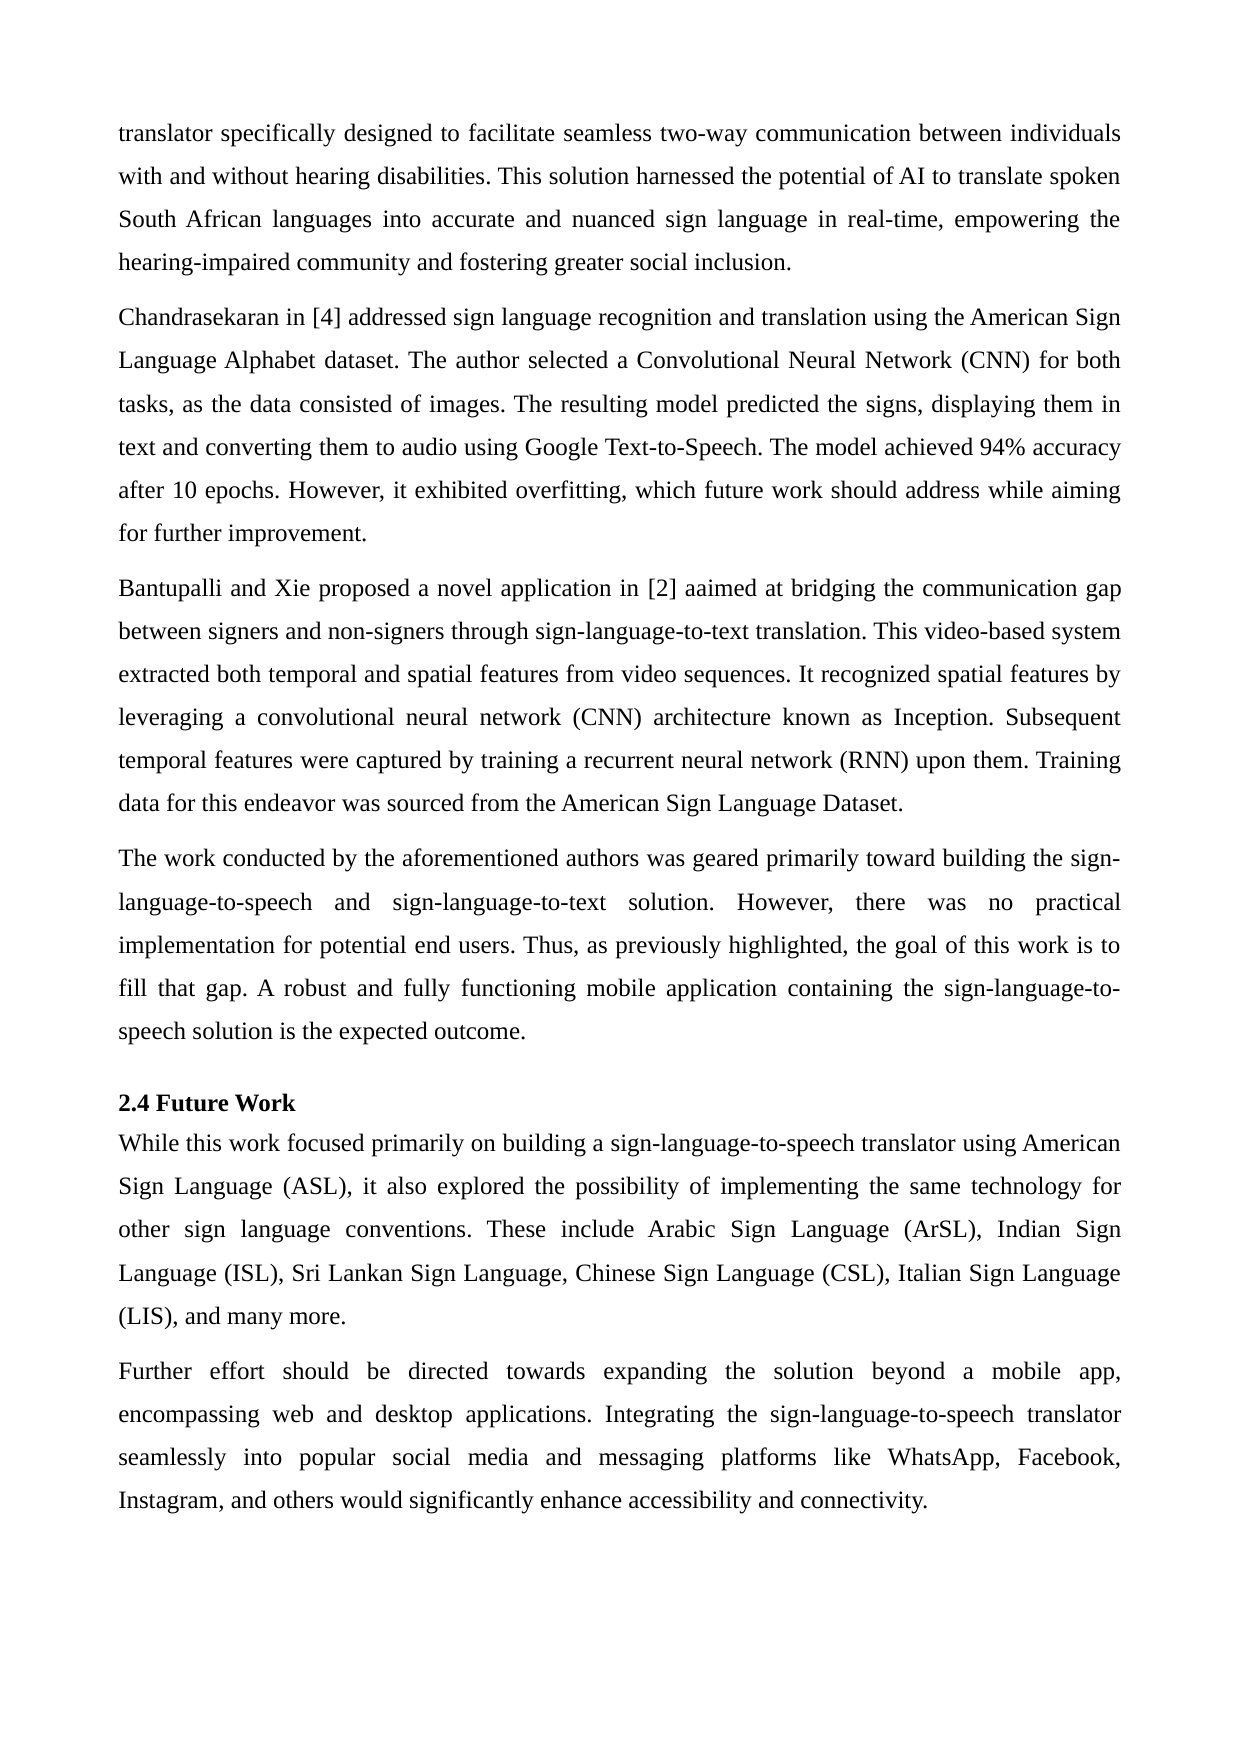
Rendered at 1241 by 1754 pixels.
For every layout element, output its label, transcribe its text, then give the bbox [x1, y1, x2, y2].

text The work conducted by the aforementioned authors was geared primarily toward building the sign-language-to-speech and sign-language-to-text solution. However, there was no practical implementation for potential end users. Thus, as previously highlighted, the goal of this work is to fill that gap. A robust and fully functioning mobile application containing the sign-language-to-speech solution is the expected outcome. [118, 843, 1122, 1045]
text Bantupalli and Xie proposed a novel application in [2] aaimed at bridging the communication gap between signers and non-signers through sign-language-to-text translation. This video-based system extracted both temporal and spatial features from video sequences. It recognized spatial features by leveraging a convolutional neural network (CNN) architecture known as Inception. Subsequent temporal features were captured by training a recurrent neural network (RNN) upon them. Training data for this endeavor was sourced from the American Sign Language Dataset. [118, 573, 1122, 817]
text Further effort should be directed towards expanding the solution beyond a mobile app, encompassing web and desktop applications. Integrating the sign-language-to-speech translator seamlessly into popular social media and messaging platforms like WhatsApp, Facebook, Instagram, and others would significantly enhance accessibility and connectivity. [118, 1356, 1122, 1514]
text translator specifically designed to facilitate seamless two-way communication between individuals with and without hearing disabilities. This solution harnessed the potential of AI to translate spoken South African languages into accurate and nuanced sign language in real-time, empowering the hearing-impaired community and fostering greater social inclusion. [118, 118, 1122, 276]
text 2.4 Future Work [118, 1088, 1122, 1117]
text While this work focused primarily on building a sign-language-to-speech translator using American Sign Language (ASL), it also explored the possibility of implementing the same technology for other sign language conventions. These include Arabic Sign Language (ArSL), Indian Sign Language (ISL), Sri Lankan Sign Language, Chinese Sign Language (CSL), Italian Sign Language (LIS), and many more. [118, 1128, 1122, 1329]
text Chandrasekaran in [4] addressed sign language recognition and translation using the American Sign Language Alphabet dataset. The author selected a Convolutional Neural Network (CNN) for both tasks, as the data consisted of images. The resulting model predicted the signs, displaying them in text and converting them to audio using Google Text-to-Speech. The model achieved 94% accuracy after 10 epochs. However, it exhibited overfitting, which future work should address while aiming for further improvement. [118, 302, 1122, 547]
